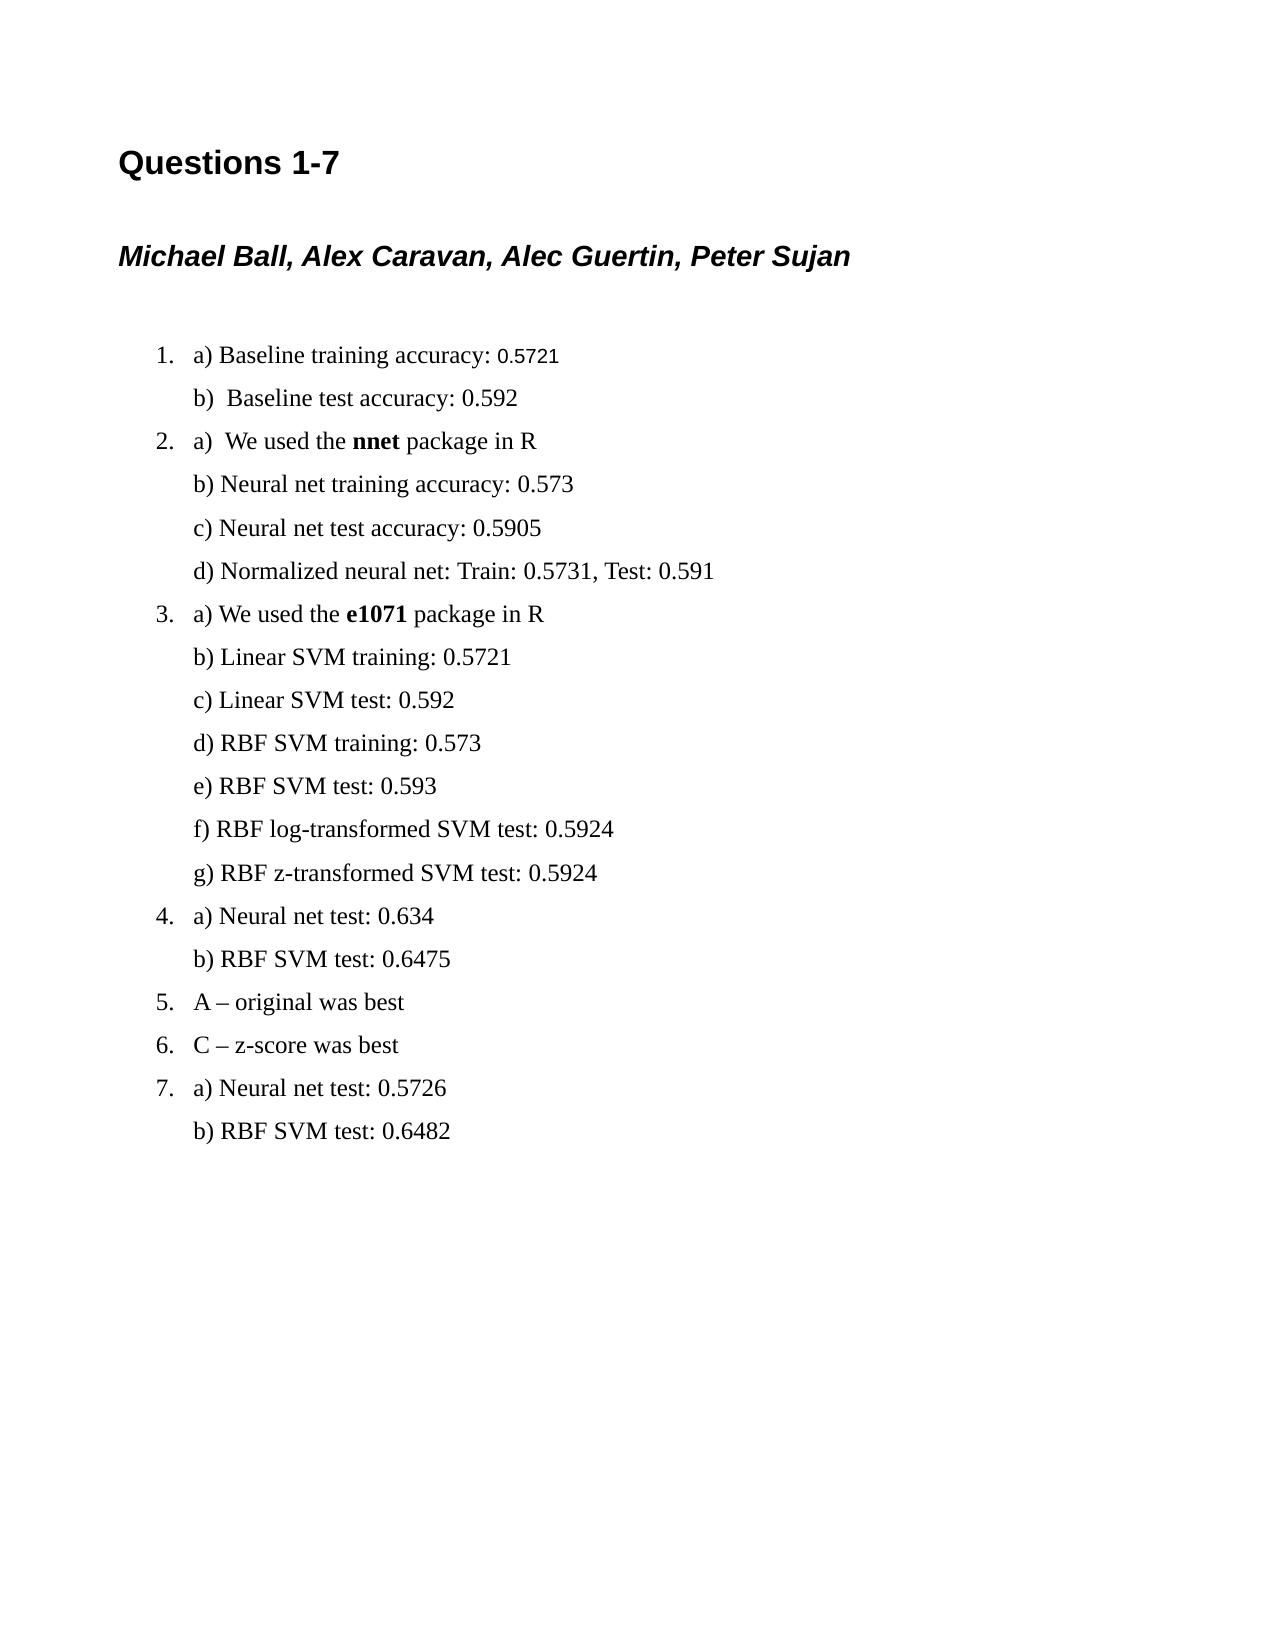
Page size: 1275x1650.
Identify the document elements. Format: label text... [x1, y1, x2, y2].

subtitle Questions 1-7 [118, 143, 1157, 182]
list a) Baseline training accuracy: 0.5721 b) Baseline test accuracy: 0.592 [156, 340, 1157, 412]
list a) We used the nnet package in R b) Neural net training accuracy: 0.573 c) Neural net test accuracy: 0.5905 d) Normalized neural net: Train: 0.5731, Test: 0.591 [156, 426, 1157, 584]
subtitle Michael Ball, Alex Caravan, Alec Guertin, Peter Sujan [118, 238, 1157, 272]
list A – original was best [156, 987, 1157, 1016]
list a) Neural net test: 0.5726 b) RBF SVM test: 0.6482 [156, 1073, 1157, 1145]
list a) We used the e1071 package in R b) Linear SVM training: 0.5721 c) Linear SVM test: 0.592 d) RBF SVM training: 0.573 e) RBF SVM test: 0.593 f) RBF log-transformed SVM test: 0.5924 g) RBF z-transformed SVM test: 0.5924 [156, 599, 1157, 886]
list C – z-score was best [156, 1030, 1157, 1059]
list a) Neural net test: 0.634 b) RBF SVM test: 0.6475 [156, 901, 1157, 973]
